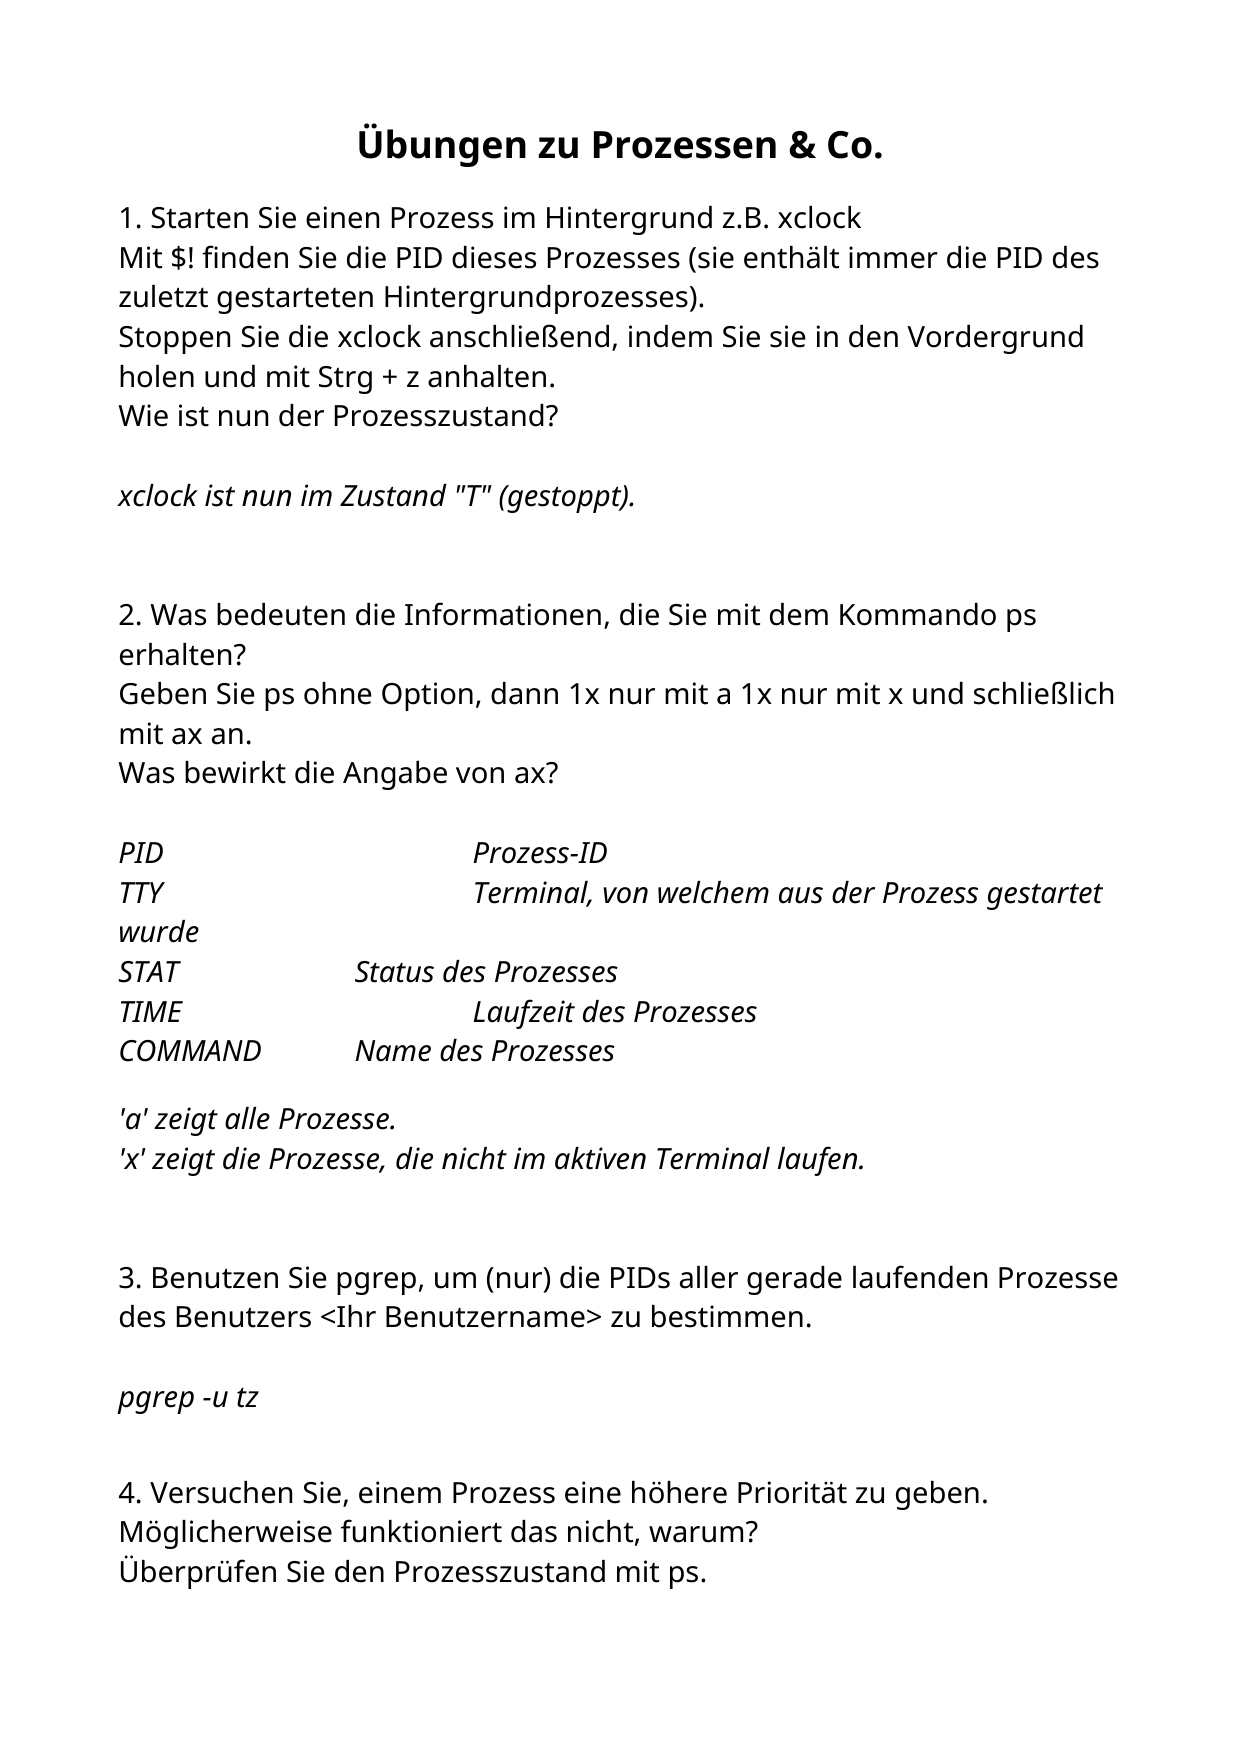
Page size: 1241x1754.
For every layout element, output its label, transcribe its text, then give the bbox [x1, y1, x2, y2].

text TTY Terminal, von welchem aus der Prozess gestartet wurde [118, 872, 1122, 951]
text 1. Starten Sie einen Prozess im Hintergrund z.B. xclock [118, 197, 1122, 237]
text xclock ist nun im Zustand "T" (gestoppt). 2. Was bedeuten die Informationen, die Sie mit dem Kommando ps erhalten? Geben Sie ps ohne Option, dann 1x nur mit a 1x nur mit x und schließlich mit ax an. [118, 435, 1122, 753]
text 4. Versuchen Sie, einem Prozess eine höhere Priorität zu geben. Möglicherweise funktioniert das nicht, warum? Überprüfen Sie den Prozesszustand mit ps. [118, 1472, 1122, 1591]
text Übungen zu Prozessen & Co. [118, 118, 1122, 197]
text TIME Laufzeit des Prozesses [118, 991, 1122, 1031]
text Mit $! finden Sie die PID dieses Prozesses (sie enthält immer die PID des zuletzt gestarteten Hintergrundprozesses). Stoppen Sie die xclock anschließend, indem Sie sie in den Vordergrund holen und mit Strg + z anhalten. Wie ist nun der Prozesszustand? [118, 237, 1122, 435]
text STAT Status des Prozesses [118, 951, 1122, 991]
text 'a' zeigt alle Prozesse. [118, 1098, 1122, 1138]
text 'x' zeigt die Prozesse, die nicht im aktiven Terminal laufen. 3. Benutzen Sie pgrep, um (nur) die PIDs aller gerade laufenden Prozesse des Benutzers <Ihr Benutzername> zu bestimmen. pgrep -u tz [118, 1138, 1122, 1416]
text Was bewirkt die Angabe von ax? PID Prozess-ID [118, 753, 1122, 872]
text COMMAND Name des Prozesses [118, 1031, 1122, 1098]
